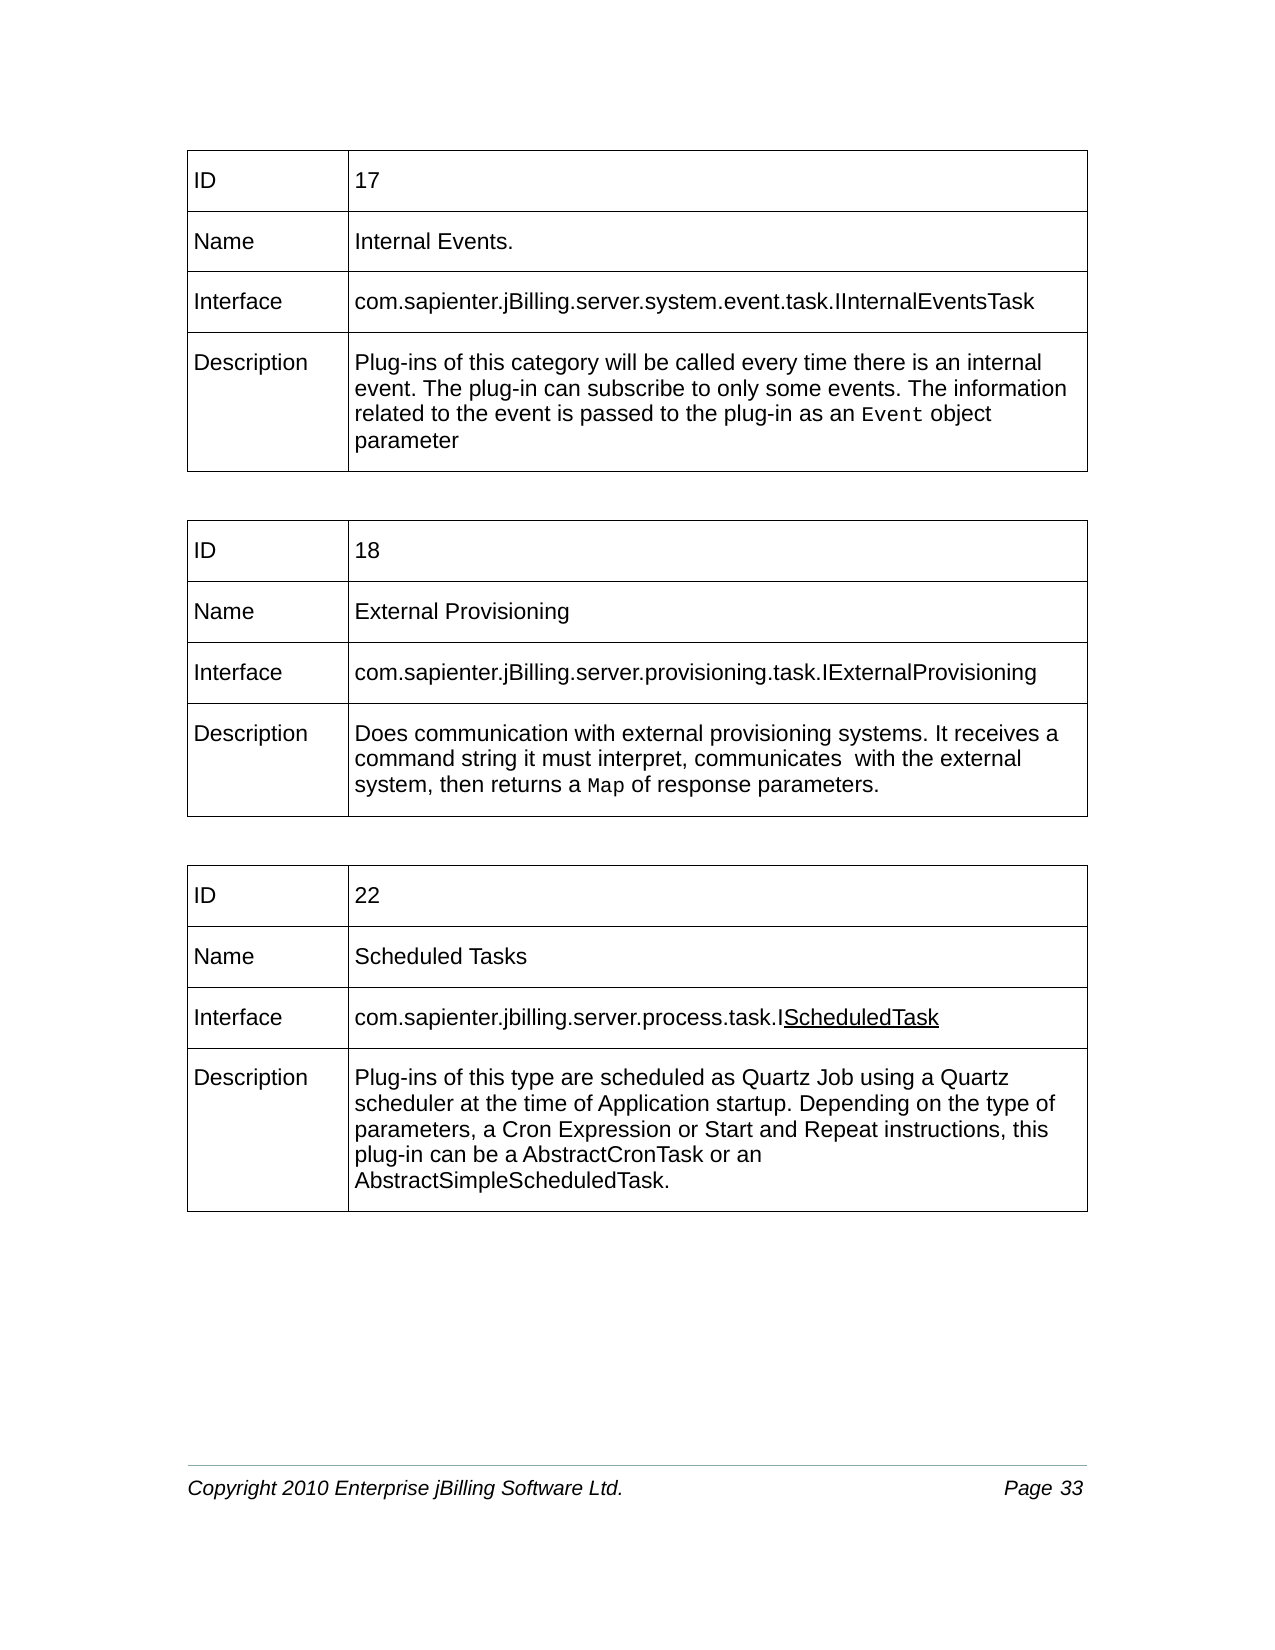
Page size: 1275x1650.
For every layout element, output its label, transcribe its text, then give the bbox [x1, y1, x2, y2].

table_header 17 [349, 151, 1087, 211]
table_cell Internal Events. [349, 212, 1087, 271]
table_cell Description [188, 333, 348, 471]
table_cell Interface [188, 988, 348, 1047]
table_cell Plug-ins of this category will be called every time there is an internal event. The plug-in can subscribe to only some events. The information related to the event is passed to the plug-in as an Event object parameter [349, 333, 1087, 471]
table_cell External Provisioning [349, 582, 1087, 642]
table_header ID [188, 521, 348, 581]
table_cell com.sapienter.jBilling.server.system.event.task.IInternalEventsTask [349, 272, 1087, 332]
table_cell Name [188, 927, 348, 987]
table_cell Description [188, 704, 348, 816]
table_cell Name [188, 212, 348, 271]
table_cell Does communication with external provisioning systems. It receives a command string it must interpret, communicates with the external system, then returns a Map of response parameters. [349, 704, 1087, 816]
table_cell Scheduled Tasks [349, 927, 1087, 987]
table_header ID [188, 151, 348, 211]
table_cell Name [188, 582, 348, 642]
table_cell com.sapienter.jBilling.server.provisioning.task.IExternalProvisioning [349, 643, 1087, 703]
table_cell Plug-ins of this type are scheduled as Quartz Job using a Quartz scheduler at the time of Application startup. Depending on the type of parameters, a Cron Expression or Start and Repeat instructions, this plug-in can be a AbstractCronTask or an AbstractSimpleScheduledTask. [349, 1049, 1087, 1211]
table_cell Interface [188, 643, 348, 703]
table_header 22 [349, 866, 1087, 926]
table_header 18 [349, 521, 1087, 581]
table_cell Interface [188, 272, 348, 332]
table_header ID [188, 866, 348, 926]
table_cell com.sapienter.jbilling.server.process.task.IScheduledTask [349, 988, 1087, 1047]
table_cell Description [188, 1049, 348, 1211]
